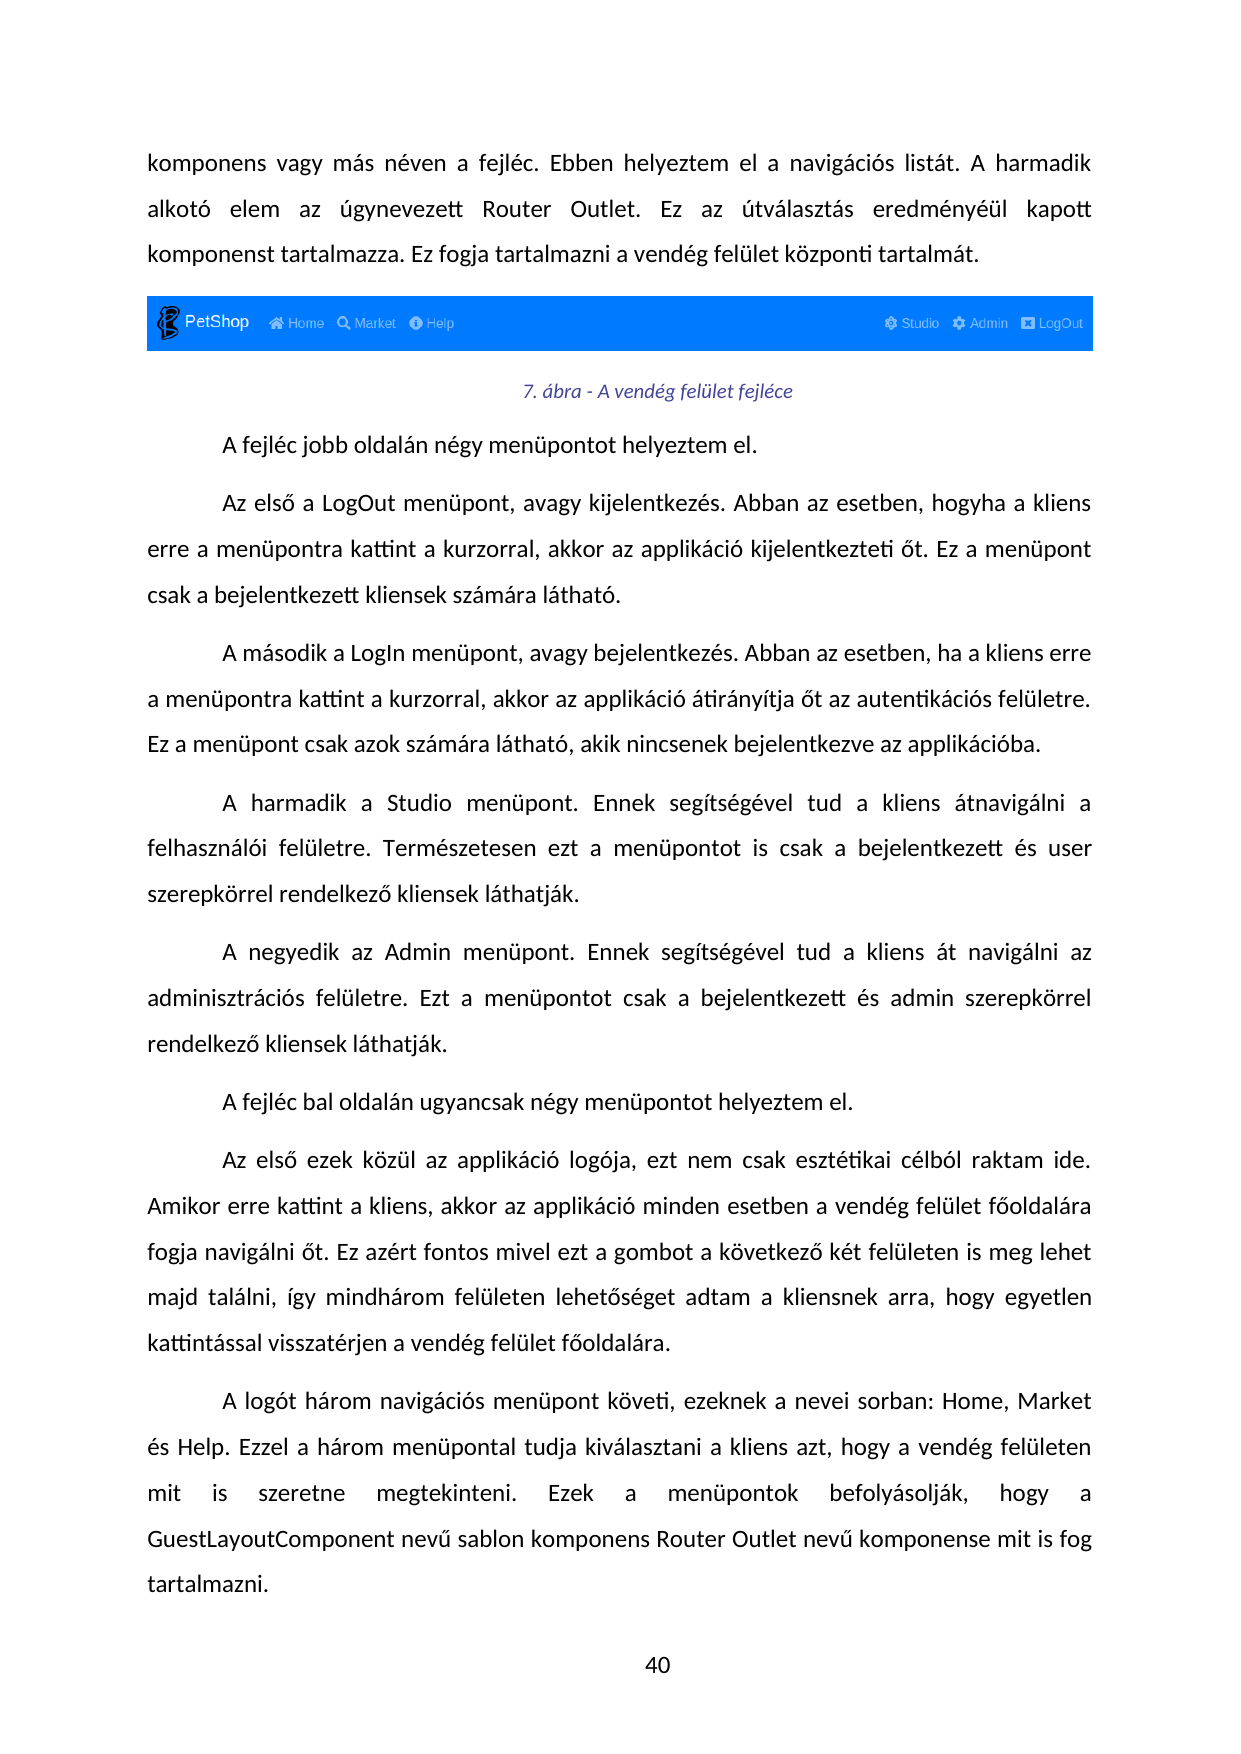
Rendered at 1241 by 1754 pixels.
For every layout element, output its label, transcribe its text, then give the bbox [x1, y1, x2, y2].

text A harmadik a Studio menüpont. Ennek segítségével tud a kliens átnavigálni a felhasználói felületre. Természetesen ezt a menüpontot is csak a bejelentkezett és user szerepkörrel rendelkező kliensek láthatják. [147, 787, 1093, 909]
text A fejléc bal oldalán ugyancsak négy menüpontot helyeztem el. [147, 1086, 1093, 1117]
text A negyedik az Admin menüpont. Ennek segítségével tud a kliens át navigálni az adminisztrációs felületre. Ezt a menüpontot csak a bejelentkezett és admin szerepkörrel rendelkező kliensek láthatják. [147, 936, 1093, 1058]
text 7. ábra - A vendég felület fejléce [147, 378, 1093, 404]
text A logót három navigációs menüpont követi, ezeknek a nevei sorban: Home, Market és Help. Ezzel a három menüpontal tudja kiválasztani a kliens azt, hogy a vendég felületen mit is szeretne megtekinteni. Ezek a menüpontok befolyásolják, hogy a GuestLayoutComponent nevű sablon komponens Router Outlet nevű komponense mit is fog tartalmazni. [147, 1386, 1093, 1599]
picture [147, 296, 1094, 351]
text A második a LogIn menüpont, avagy bejelentkezés. Abban az esetben, ha a kliens erre a menüpontra kattint a kurzorral, akkor az applikáció átirányítja őt az autentikációs felületre. Ez a menüpont csak azok számára látható, akik nincsenek bejelentkezve az applikációba. [147, 637, 1093, 759]
text Az első a LogOut menüpont, avagy kijelentkezés. Abban az esetben, hogyha a kliens erre a menüpontra kattint a kurzorral, akkor az applikáció kijelentkezteti őt. Ez a menüpont csak a bejelentkezett kliensek számára látható. [147, 487, 1093, 609]
text komponens vagy más néven a fejléc. Ebben helyeztem el a navigációs listát. A harmadik alkotó elem az úgynevezett Router Outlet. Ez az útválasztás eredményéül kapott komponenst tartalmazza. Ez fogja tartalmazni a vendég felület központi tartalmát. [147, 147, 1093, 269]
text A fejléc jobb oldalán négy menüpontot helyeztem el. [147, 429, 1093, 460]
text Az első ezek közül az applikáció logója, ezt nem csak esztétikai célból raktam ide. Amikor erre kattint a kliens, akkor az applikáció minden esetben a vendég felület főoldalára fogja navigálni őt. Ez azért fontos mivel ezt a gombot a következő két felületen is meg lehet majd találni, így mindhárom felületen lehetőséget adtam a kliensnek arra, hogy egyetlen kattintással visszatérjen a vendég felület főoldalára. [147, 1144, 1093, 1358]
